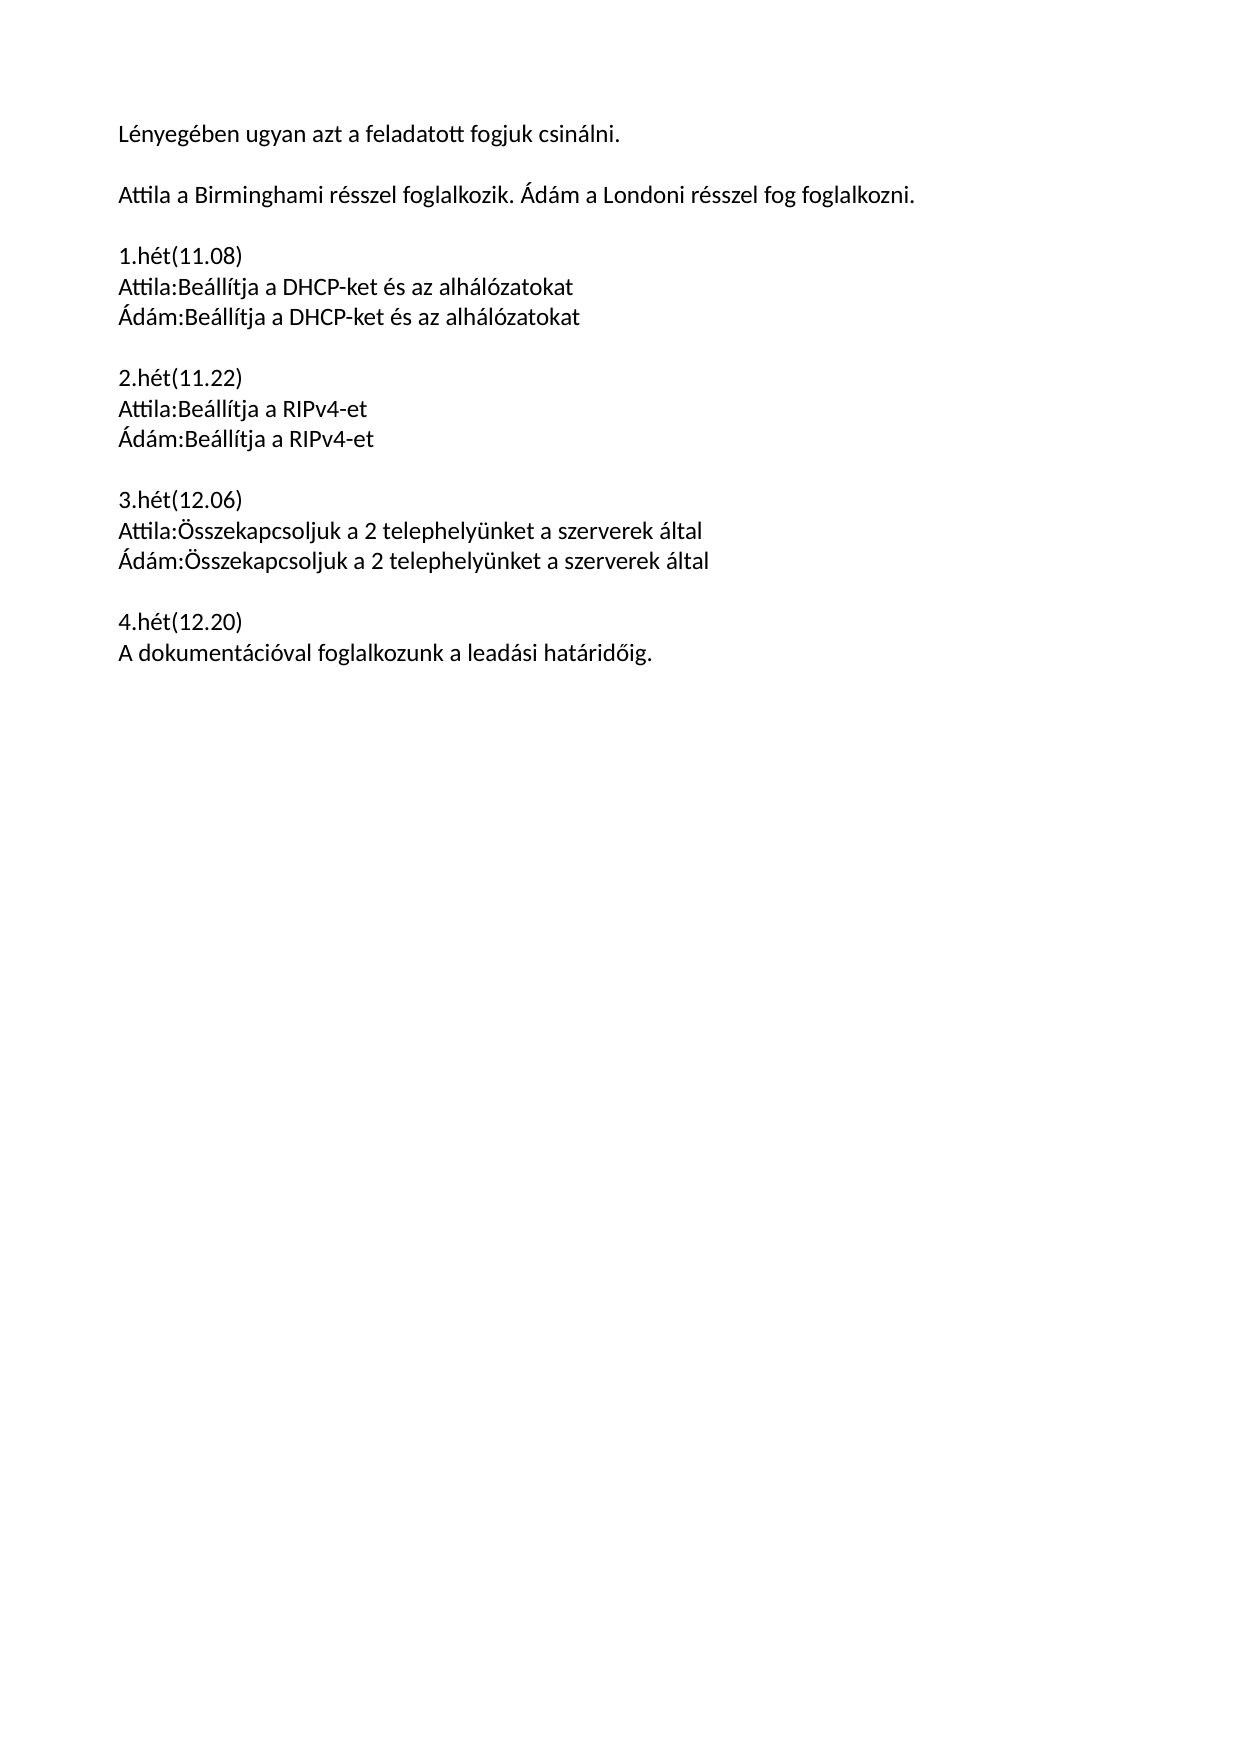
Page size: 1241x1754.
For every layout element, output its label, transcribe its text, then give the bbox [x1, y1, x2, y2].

text A dokumentációval foglalkozunk a leadási határidőig. [118, 637, 1122, 667]
text Attila:Összekapcsoljuk a 2 telephelyünket a szerverek által [118, 515, 1122, 545]
text Ádám:Összekapcsoljuk a 2 telephelyünket a szerverek által [118, 545, 1122, 576]
text Lényegében ugyan azt a feladatott fogjuk csinálni. [118, 118, 1122, 149]
text 4.hét(12.20) [118, 606, 1122, 637]
text Attila:Beállítja a RIPv4-et [118, 393, 1122, 423]
text Ádám:Beállítja a DHCP-ket és az alhálózatokat [118, 301, 1122, 332]
text 3.hét(12.06) [118, 484, 1122, 515]
text 1.hét(11.08) [118, 240, 1122, 271]
text 2.hét(11.22) [118, 362, 1122, 393]
text Ádám:Beállítja a RIPv4-et [118, 423, 1122, 454]
text Attila a Birminghami résszel foglalkozik. Ádám a Londoni résszel fog foglalkozni. [118, 179, 1122, 210]
text Attila:Beállítja a DHCP-ket és az alhálózatokat [118, 271, 1122, 301]
